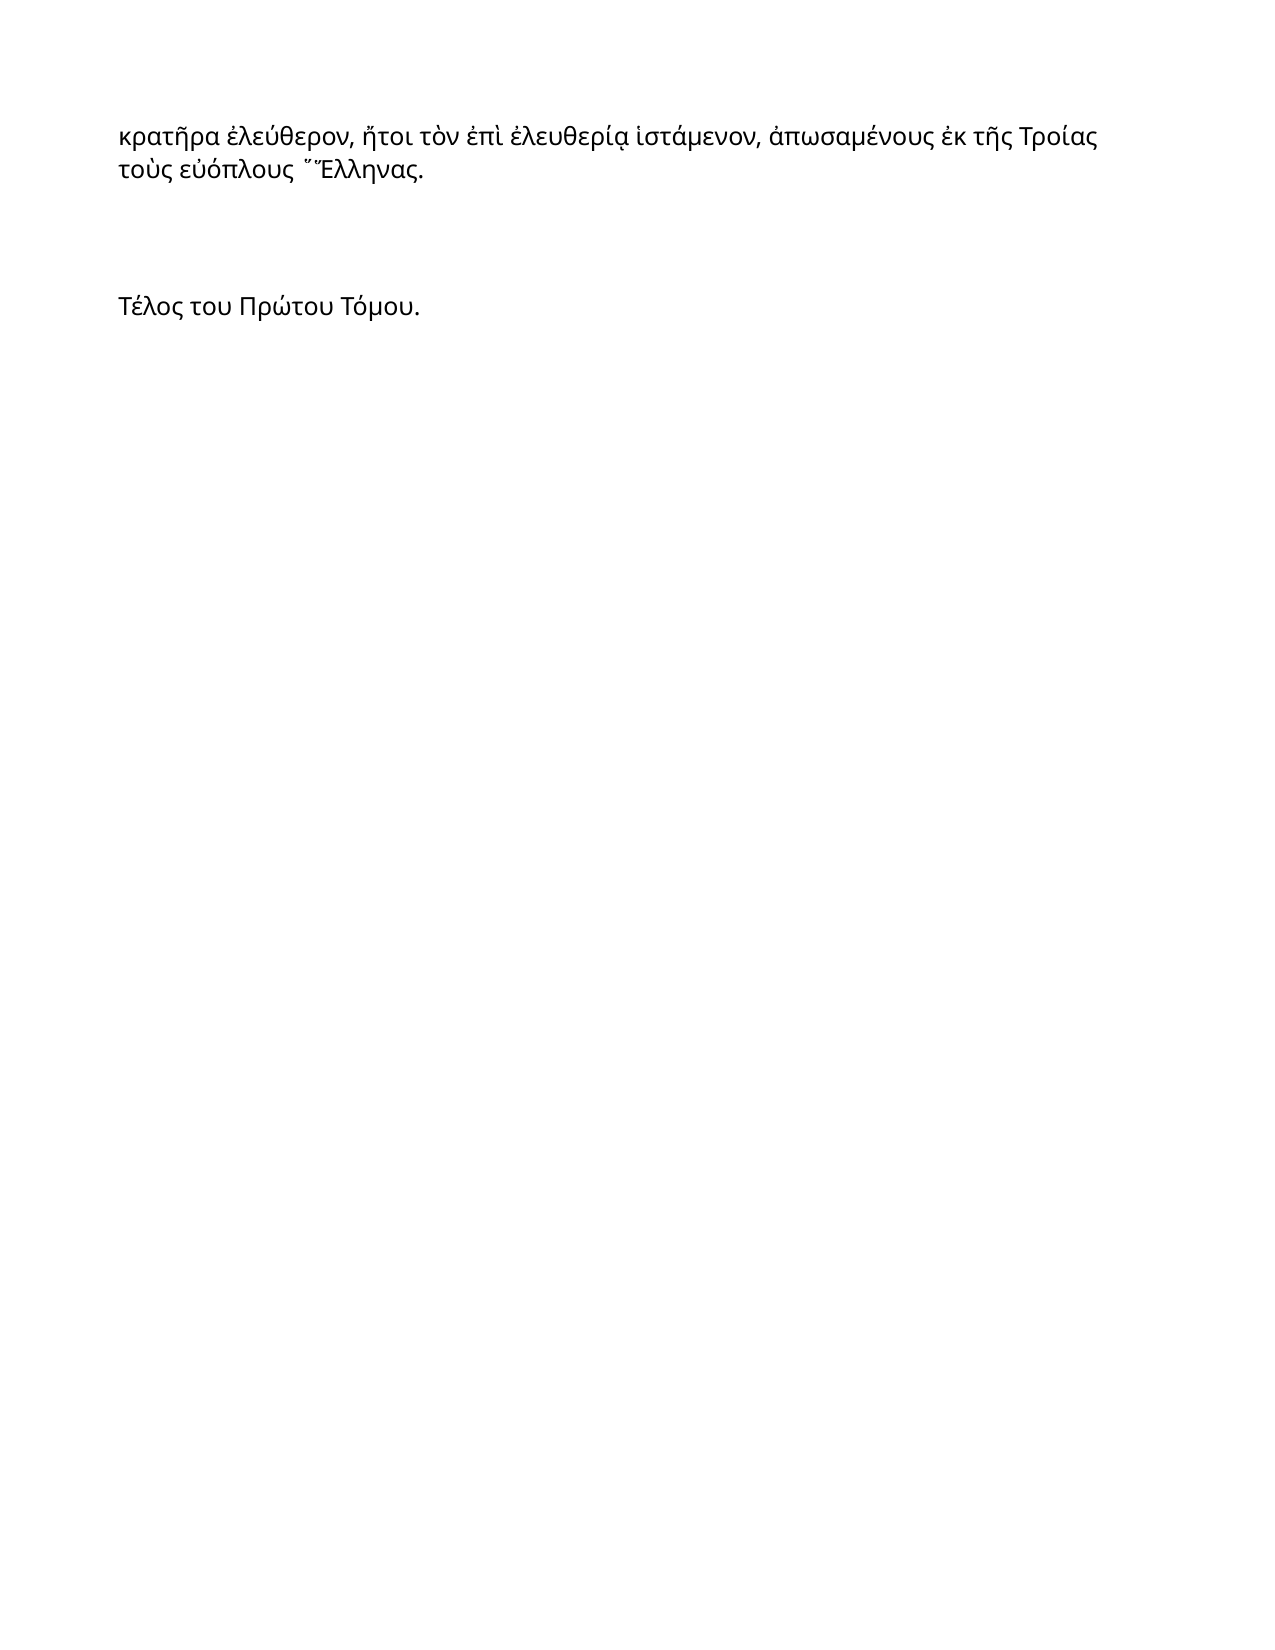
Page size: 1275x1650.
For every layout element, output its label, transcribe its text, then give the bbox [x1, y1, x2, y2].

text Τέλος του Πρώτου Τόμου. [118, 288, 1157, 322]
text κρατῆρα ἐλεύθερον, ἤτοι τὸν ἐπὶ ἐλευθερίᾳ ἱστάμενον, ἀπωσαμένους ἐκ τῆς Τροίας τοὺς εὐόπλους ῞Ἕλληνας. [118, 118, 1157, 186]
